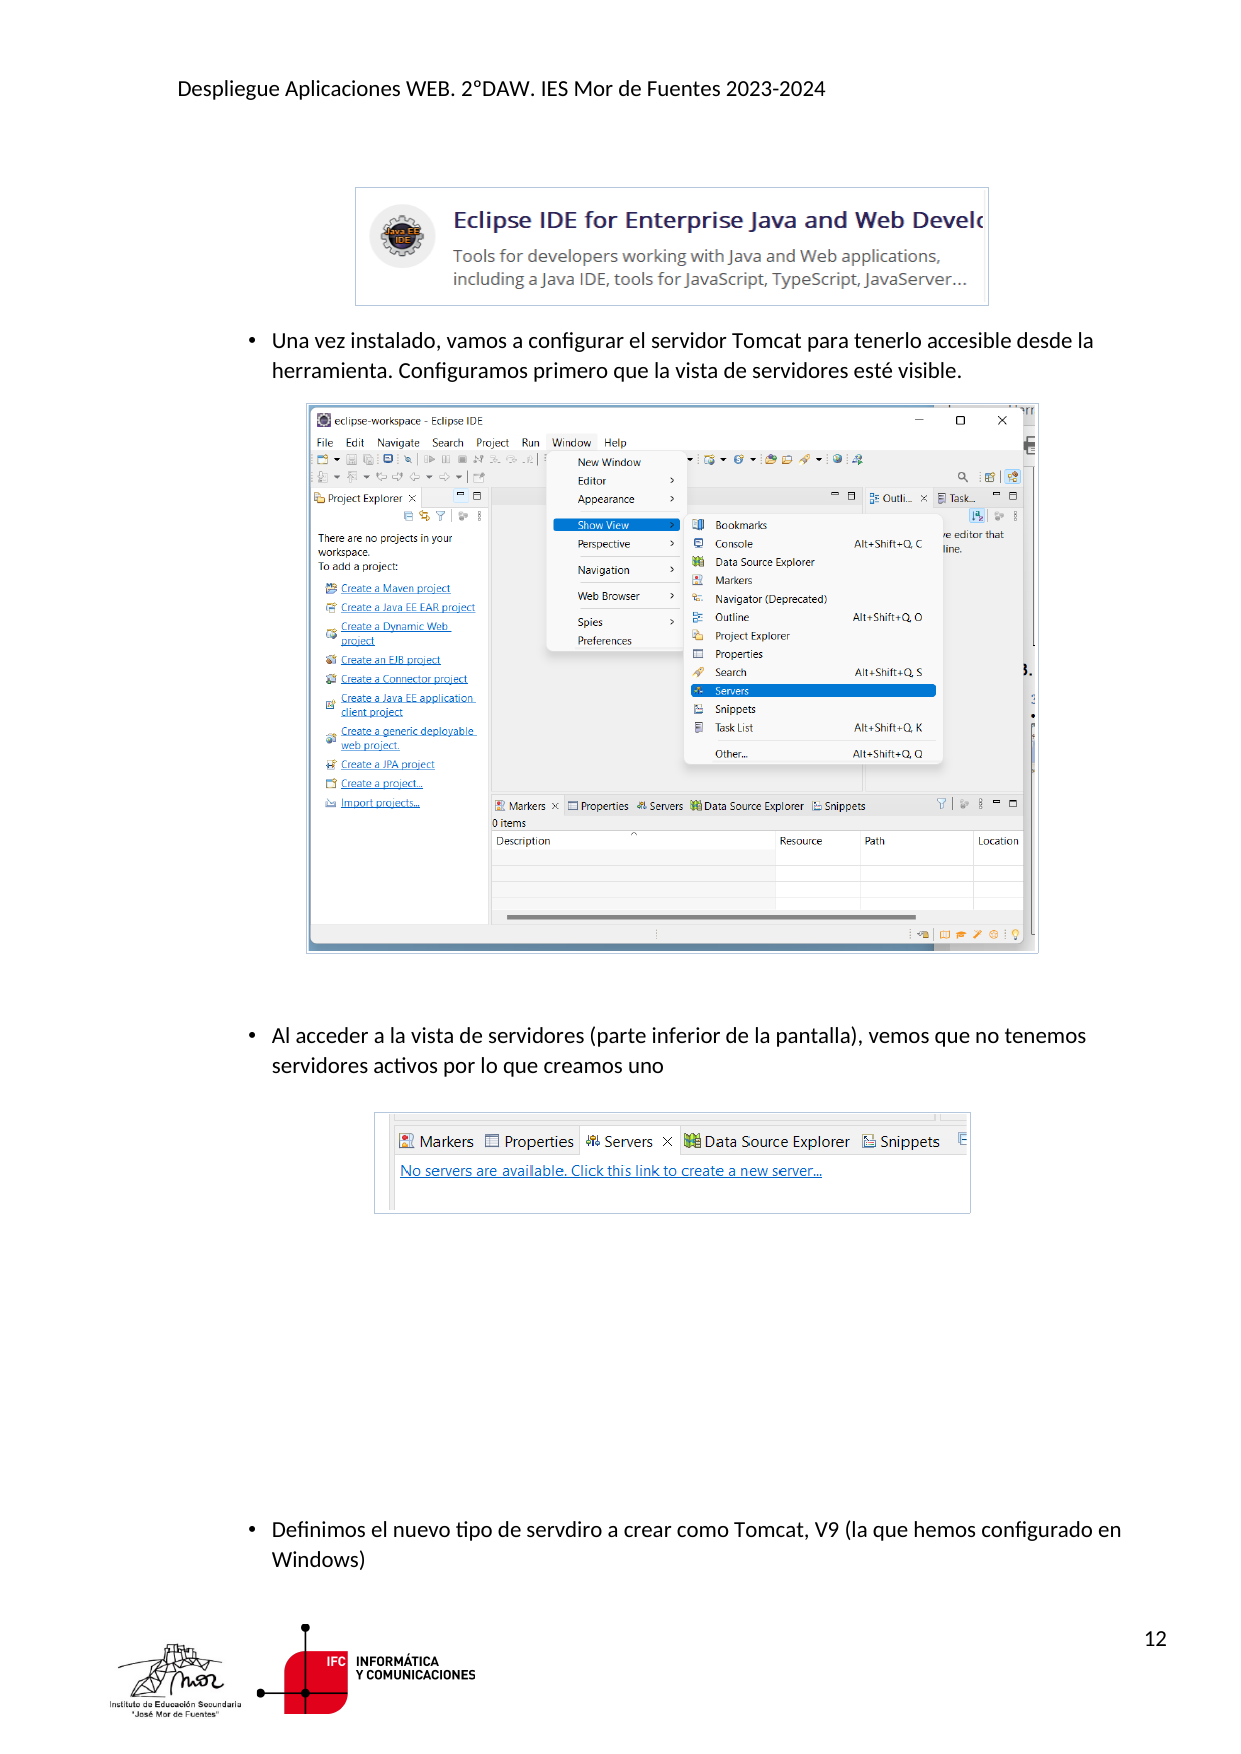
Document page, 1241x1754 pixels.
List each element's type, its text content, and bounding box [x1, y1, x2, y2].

picture [377, 1114, 967, 1210]
list Una vez instalado, vamos a configurar el servidor Tomcat para tenerlo accesible desde la herramienta. Configuramos primero que la vista de servidores esté visible. [248, 194, 1167, 384]
picture [256, 1624, 475, 1714]
list Definimos el nuevo tipo de servdiro a crear como Tomcat, V9 (la que hemos configurado en Windows) [248, 1515, 1167, 1573]
picture [100, 1631, 249, 1736]
list Al acceder a la vista de servidores (parte inferior de la pantalla), vemos que no tenemos servidores activos por lo que creamos uno [248, 1021, 1167, 1079]
picture [308, 405, 1035, 951]
picture [358, 190, 986, 302]
